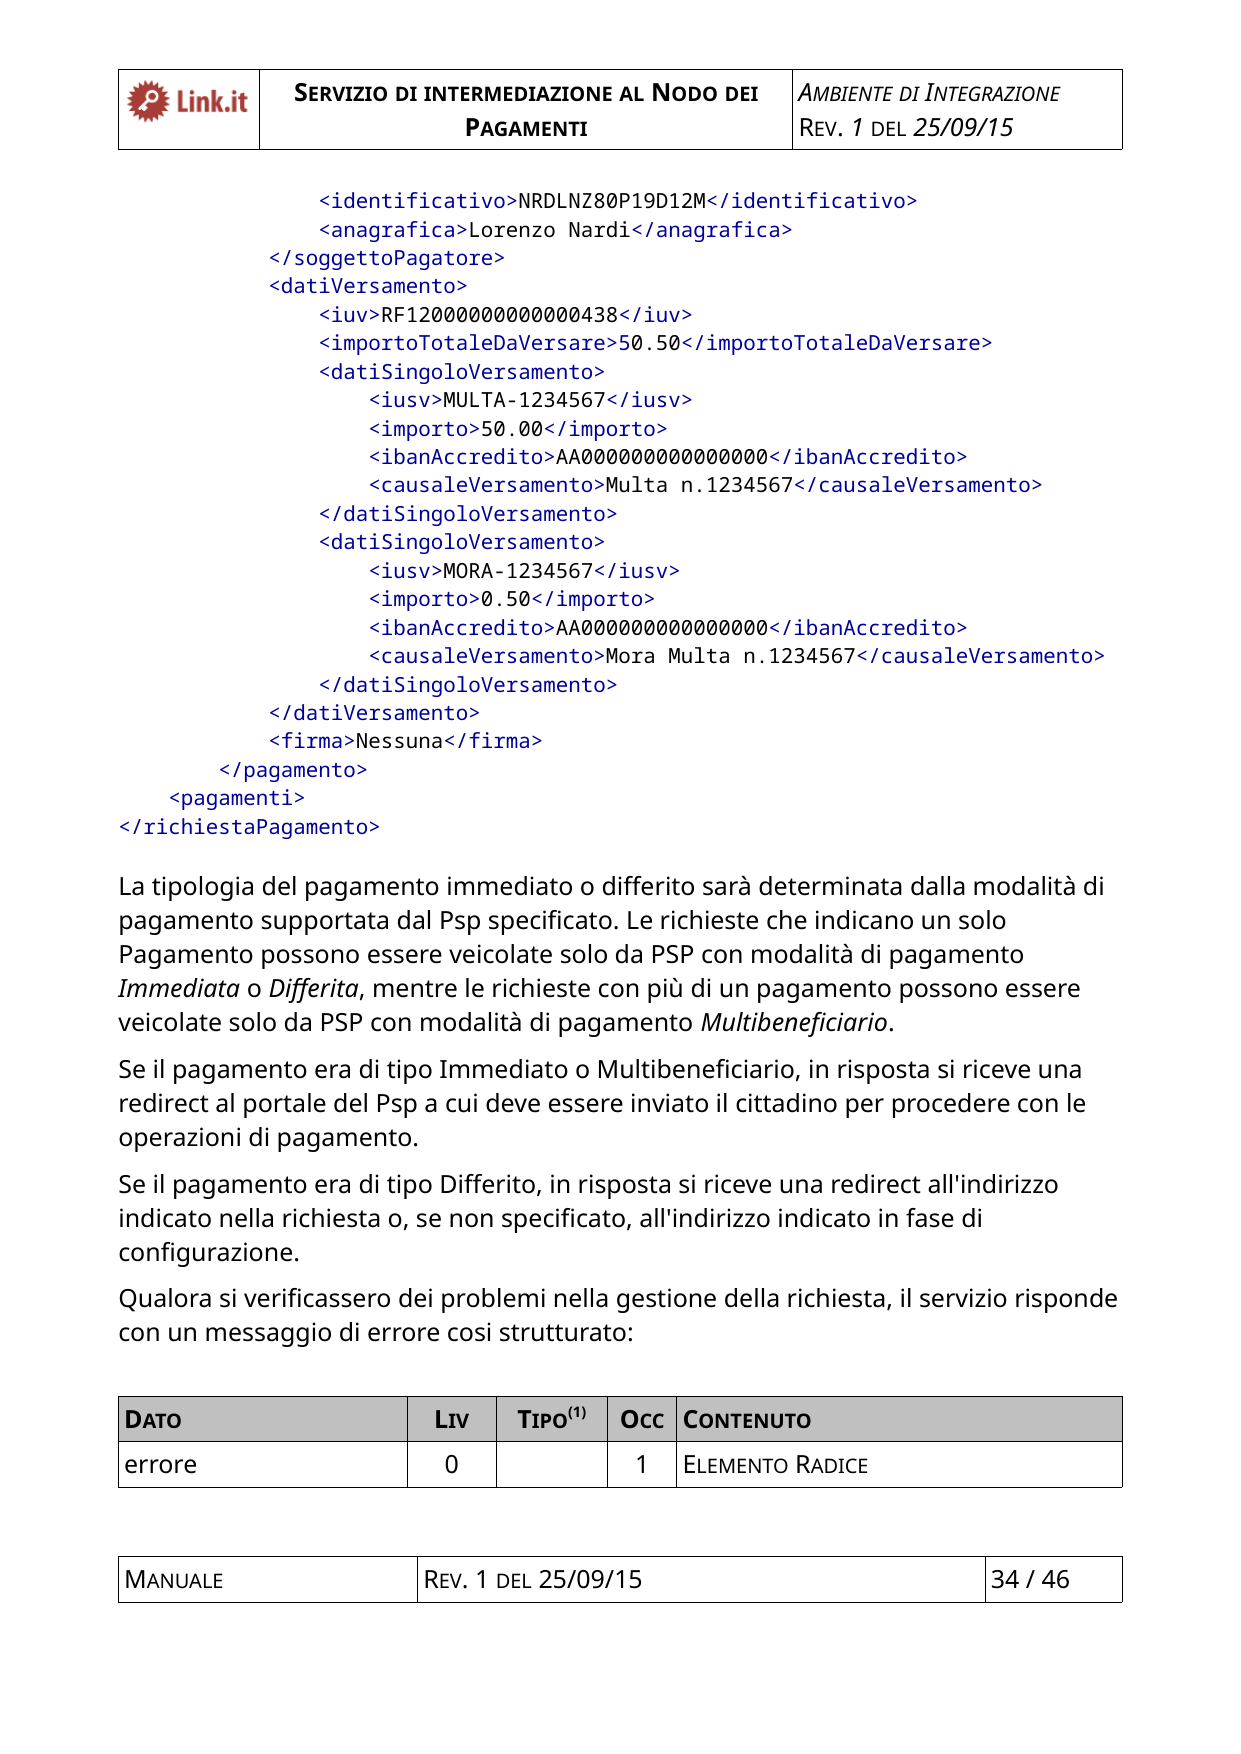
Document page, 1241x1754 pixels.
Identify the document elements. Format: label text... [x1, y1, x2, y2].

table_cell [497, 1442, 607, 1487]
picture [123, 75, 254, 128]
text <firma>Nessuna</firma> </pagamento> [118, 727, 1122, 783]
table_header Contenuto [677, 1397, 1122, 1441]
text Se il pagamento era di tipo Immediato o Multibeneficiario, in risposta si riceve una redirect al portale del Psp a cui deve essere inviato il cittadino per procedere con le operazioni di pagamento. [118, 1052, 1122, 1154]
table_header Dato [119, 1397, 407, 1441]
table_header Tipo(1) [497, 1397, 607, 1441]
text <iusv>MORA-1234567</iusv> <importo>0.50</importo> <ibanAccredito>AA000000000000000</ibanAccredito> <causaleVersamento>Mora Multa n.1234567</causaleVersamento> </datiSingoloVersamento> </datiVersamento> [118, 556, 1122, 727]
table_cell 1 [608, 1442, 676, 1487]
text </richiestaPagamento> [118, 812, 1122, 840]
table_header Occ [608, 1397, 676, 1441]
text La tipologia del pagamento immediato o differito sarà determinata dalla modalità di pagamento supportata dal Psp specificato. Le richieste che indicano un solo Pagamento possono essere veicolate solo da PSP con modalità di pagamento Immediata o Differita, mentre le richieste con più di un pagamento possono essere veicolate solo da PSP con modalità di pagamento Multibeneficiario. [118, 869, 1122, 1039]
text <identificativo>NRDLNZ80P19D12M</identificativo> <anagrafica>Lorenzo Nardi</anagrafica> </soggettoPagatore> <datiVersamento> [118, 186, 1122, 300]
text Se il pagamento era di tipo Differito, in risposta si riceve una redirect all'indirizzo indicato nella richiesta o, se non specificato, all'indirizzo indicato in fase di configurazione. [118, 1166, 1122, 1268]
table_cell Elemento Radice [677, 1442, 1122, 1487]
table_cell 0 [408, 1442, 496, 1487]
text Qualora si verificassero dei problemi nella gestione della richiesta, il servizio risponde con un messaggio di errore cosi strutturato: [118, 1281, 1122, 1349]
text <datiSingoloVersamento> [118, 527, 1122, 556]
text <iusv>MULTA-1234567</iusv> <importo>50.00</importo> <ibanAccredito>AA000000000000000</ibanAccredito> <causaleVersamento>Multa n.1234567</causaleVersamento> </datiSingoloVersamento> [118, 385, 1122, 527]
table_header Liv [408, 1397, 496, 1441]
text <iuv>RF12000000000000438</iuv> <importoTotaleDaVersare>50.50</importoTotaleDaVersare> <datiSingoloVersamento> [118, 300, 1122, 385]
text <pagamenti> [118, 783, 1122, 812]
table_cell errore [119, 1442, 407, 1487]
